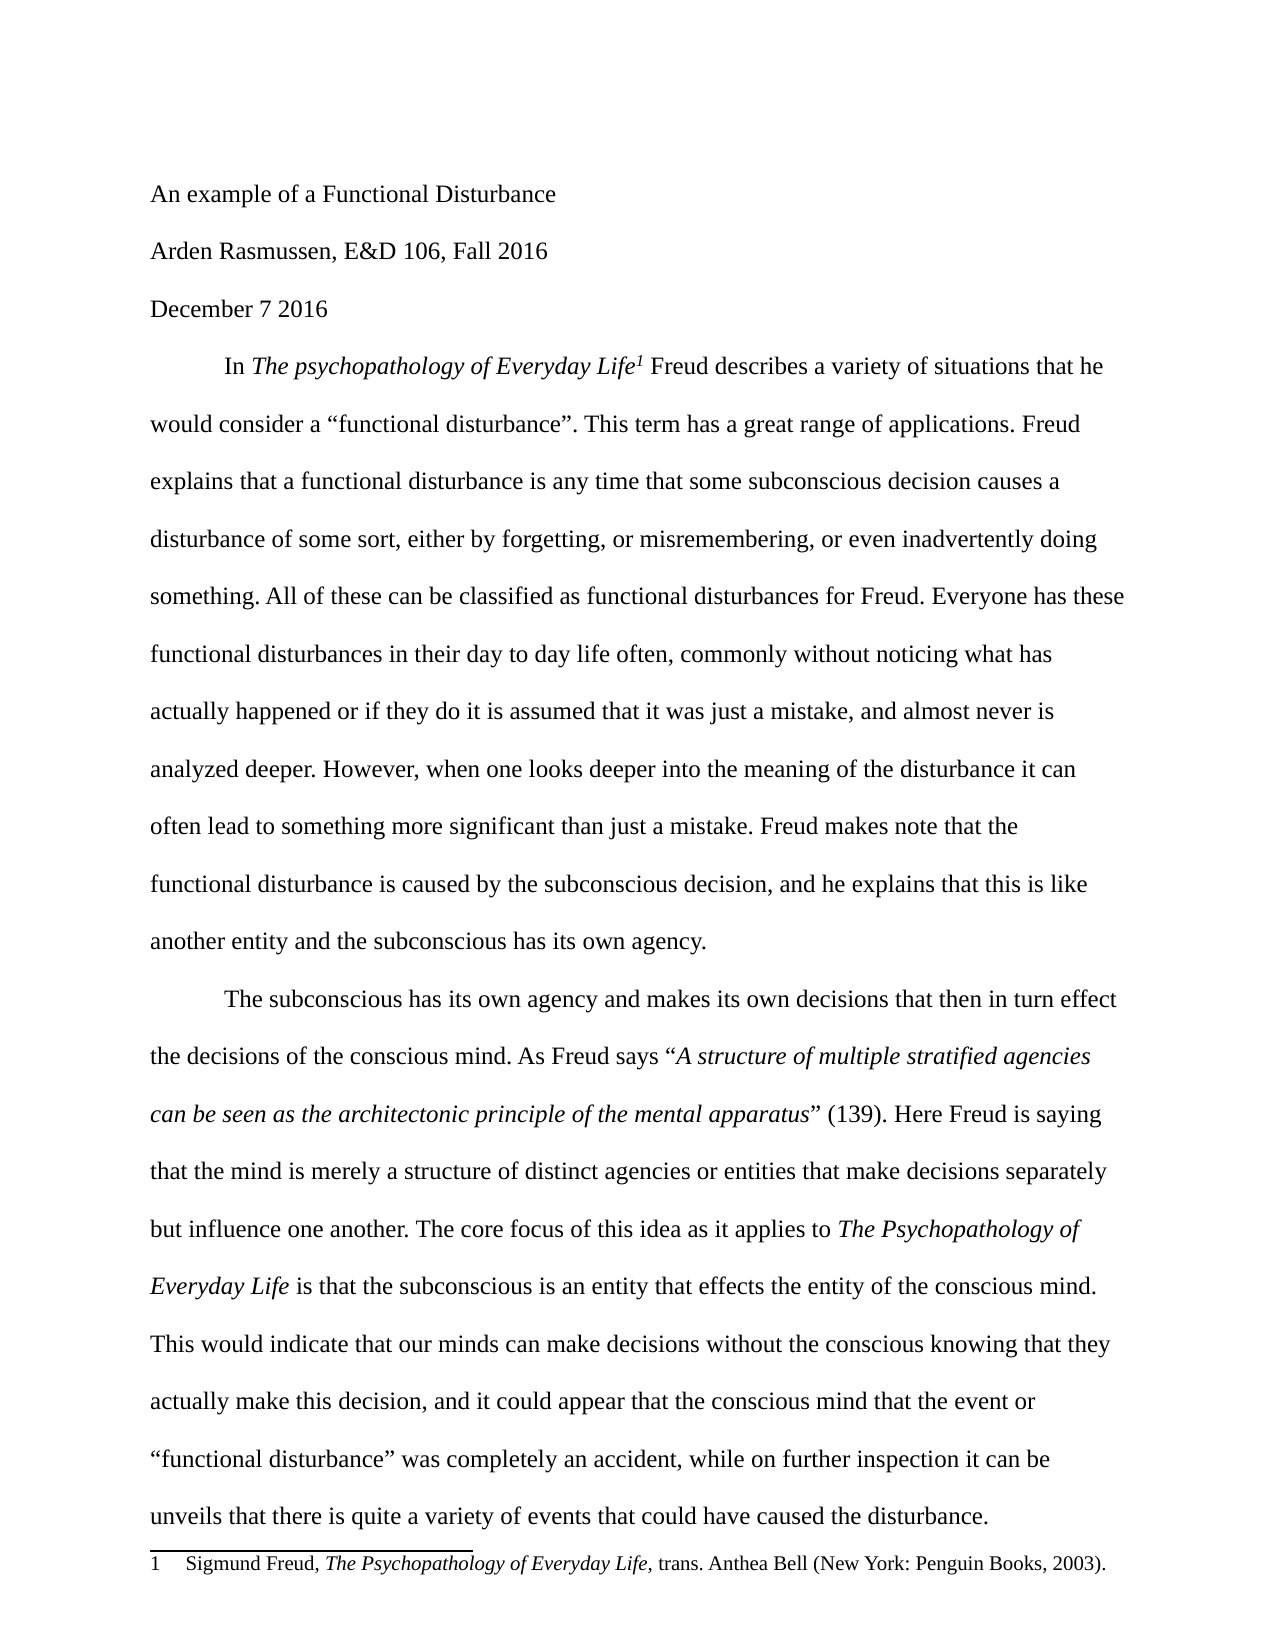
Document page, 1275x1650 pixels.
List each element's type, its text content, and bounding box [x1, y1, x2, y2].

text Arden Rasmussen, E&D 106, Fall 2016 [150, 236, 1125, 265]
text The subconscious has its own agency and makes its own decisions that then in turn effect the decisions of the conscious mind. As Freud says “A structure of multiple stratified agencies can be seen as the architectonic principle of the mental apparatus” (139). Here Freud is saying that the mind is merely a structure of distinct agencies or entities that make decisions separately but influence one another. The core focus of this idea as it applies to The Psychopathology of Everyday Life is that the subconscious is an entity that effects the entity of the conscious mind. This would indicate that our minds can make decisions without the conscious knowing that they actually make this decision, and it could appear that the conscious mind that the event or “functional disturbance” was completely an accident, while on further inspection it can be unveils that there is quite a variety of events that could have caused the disturbance. [150, 984, 1125, 1530]
text An example of a Functional Disturbance [150, 179, 1125, 207]
text December 7 2016 [150, 294, 1125, 322]
text In The psychopathology of Everyday Life Freud describes a variety of situations that he would consider a “functional disturbance”. This term has a great range of applications. Freud explains that a functional disturbance is any time that some subconscious decision causes a disturbance of some sort, either by forgetting, or misremembering, or even inadvertently doing something. All of these can be classified as functional disturbances for Freud. Everyone has these functional disturbances in their day to day life often, commonly without noticing what has actually happened or if they do it is assumed that it was just a mistake, and almost never is analyzed deeper. However, when one looks deeper into the meaning of the disturbance it can often lead to something more significant than just a mistake. Freud makes note that the functional disturbance is caused by the subconscious decision, and he explains that this is like another entity and the subconscious has its own agency. [150, 351, 1125, 955]
text Sigmund Freud, The Psychopathology of Everyday Life, trans. Anthea Bell (New York: Penguin Books, 2003). [150, 1551, 1125, 1575]
